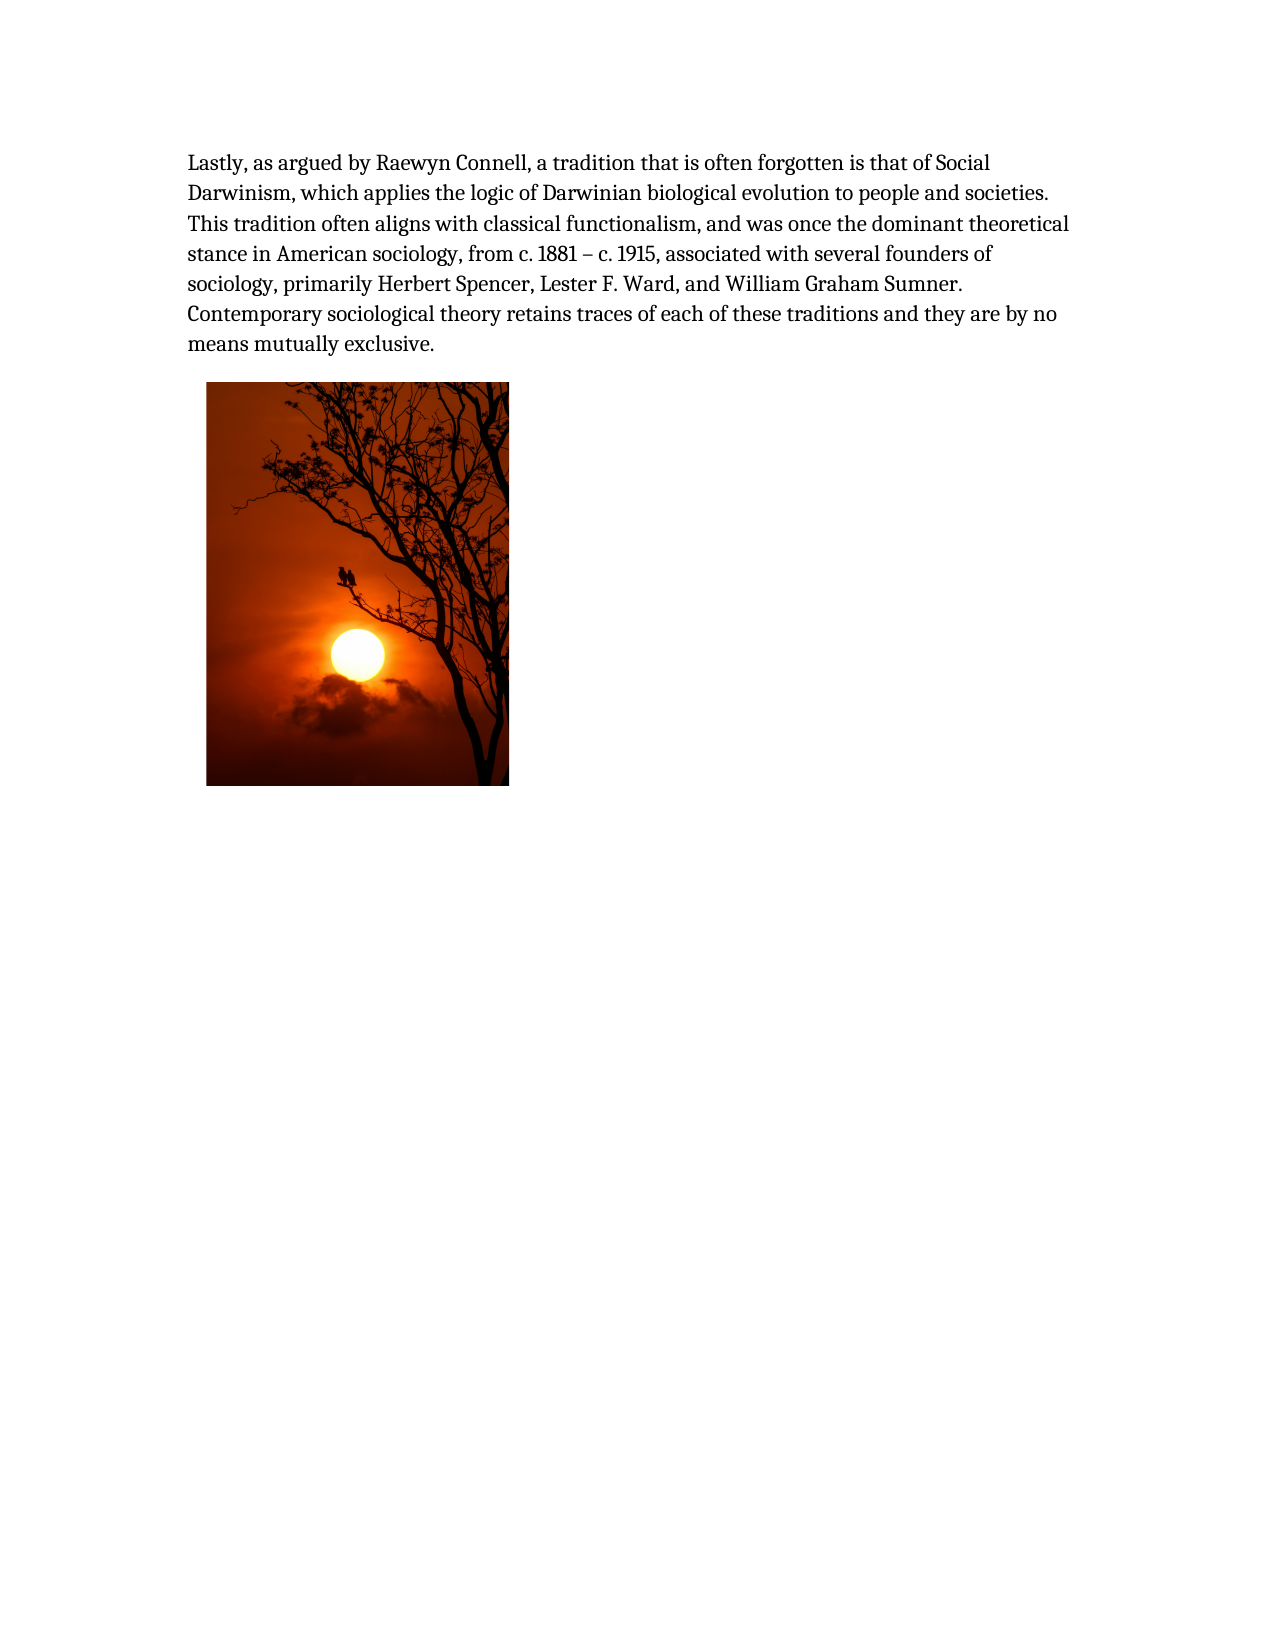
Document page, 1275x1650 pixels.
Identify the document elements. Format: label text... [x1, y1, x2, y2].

text Lastly, as argued by Raewyn Connell, a tradition that is often forgotten is that of Social Darwinism, which applies the logic of Darwinian biological evolution to people and societies. This tradition often aligns with classical functionalism, and was once the dominant theoretical stance in American sociology, from c. 1881 – c. 1915, associated with several founders of sociology, primarily Herbert Spencer, Lester F. Ward, and William Graham Sumner. Contemporary sociological theory retains traces of each of these traditions and they are by no means mutually exclusive. [187, 150, 1087, 358]
picture [206, 382, 510, 786]
